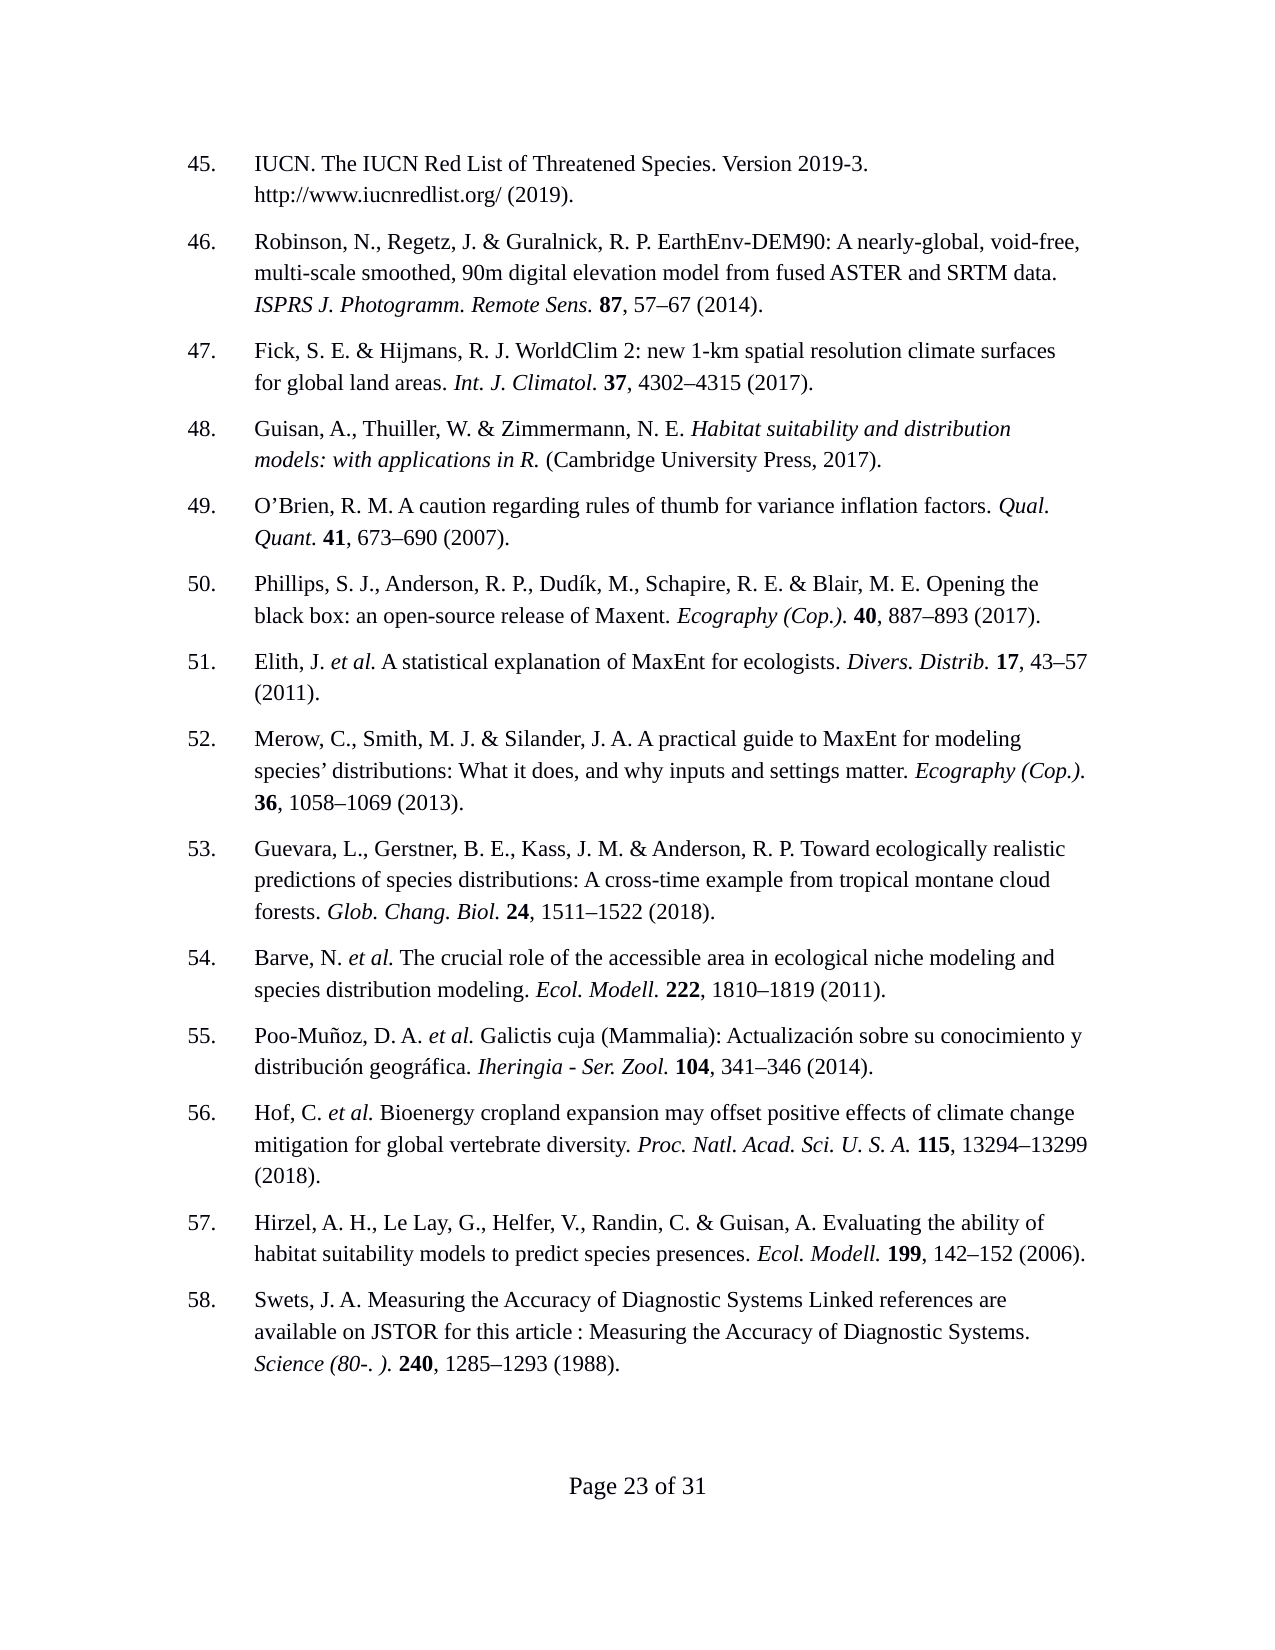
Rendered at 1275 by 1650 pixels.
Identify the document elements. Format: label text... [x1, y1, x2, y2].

text 48. Guisan, A., Thuiller, W. & Zimmermann, N. E. Habitat suitability and distribution models: with applications in R. (Cambridge University Press, 2017). [187, 415, 1087, 473]
text 53. Guevara, L., Gerstner, B. E., Kass, J. M. & Anderson, R. P. Toward ecologically realistic predictions of species distributions: A cross-time example from tropical montane cloud forests. Glob. Chang. Biol. 24, 1511–1522 (2018). [187, 835, 1087, 924]
text 54. Barve, N. et al. The crucial role of the accessible area in ecological niche modeling and species distribution modeling. Ecol. Modell. 222, 1810–1819 (2011). [187, 944, 1087, 1002]
text 46. Robinson, N., Regetz, J. & Guralnick, R. P. EarthEnv-DEM90: A nearly-global, void-free, multi-scale smoothed, 90m digital elevation model from fused ASTER and SRTM data. ISPRS J. Photogramm. Remote Sens. 87, 57–67 (2014). [187, 228, 1087, 317]
text 56. Hof, C. et al. Bioenergy cropland expansion may offset positive effects of climate change mitigation for global vertebrate diversity. Proc. Natl. Acad. Sci. U. S. A. 115, 13294–13299 (2018). [187, 1099, 1087, 1189]
text 55. Poo-Muñoz, D. A. et al. Galictis cuja (Mammalia): Actualización sobre su conocimiento y distribución geográfica. Iheringia - Ser. Zool. 104, 341–346 (2014). [187, 1022, 1087, 1080]
text 51. Elith, J. et al. A statistical explanation of MaxEnt for ecologists. Divers. Distrib. 17, 43–57 (2011). [187, 648, 1087, 706]
text 45. IUCN. The IUCN Red List of Threatened Species. Version 2019-3. http://www.iucnredlist.org/ (2019). [187, 150, 1087, 208]
text 52. Merow, C., Smith, M. J. & Silander, J. A. A practical guide to MaxEnt for modeling species’ distributions: What it does, and why inputs and settings matter. Ecography (Cop.). 36, 1058–1069 (2013). [187, 726, 1087, 815]
text 58. Swets, J. A. Measuring the Accuracy of Diagnostic Systems Linked references are available on JSTOR for this article : Measuring the Accuracy of Diagnostic Systems. Science (80-. ). 240, 1285–1293 (1988). [187, 1286, 1087, 1376]
text 49. O’Brien, R. M. A caution regarding rules of thumb for variance inflation factors. Qual. Quant. 41, 673–690 (2007). [187, 492, 1087, 550]
text 50. Phillips, S. J., Anderson, R. P., Dudík, M., Schapire, R. E. & Blair, M. E. Opening the black box: an open-source release of Maxent. Ecography (Cop.). 40, 887–893 (2017). [187, 570, 1087, 628]
text 47. Fick, S. E. & Hijmans, R. J. WorldClim 2: new 1-km spatial resolution climate surfaces for global land areas. Int. J. Climatol. 37, 4302–4315 (2017). [187, 337, 1087, 395]
text 57. Hirzel, A. H., Le Lay, G., Helfer, V., Randin, C. & Guisan, A. Evaluating the ability of habitat suitability models to predict species presences. Ecol. Modell. 199, 142–152 (2006). [187, 1209, 1087, 1267]
